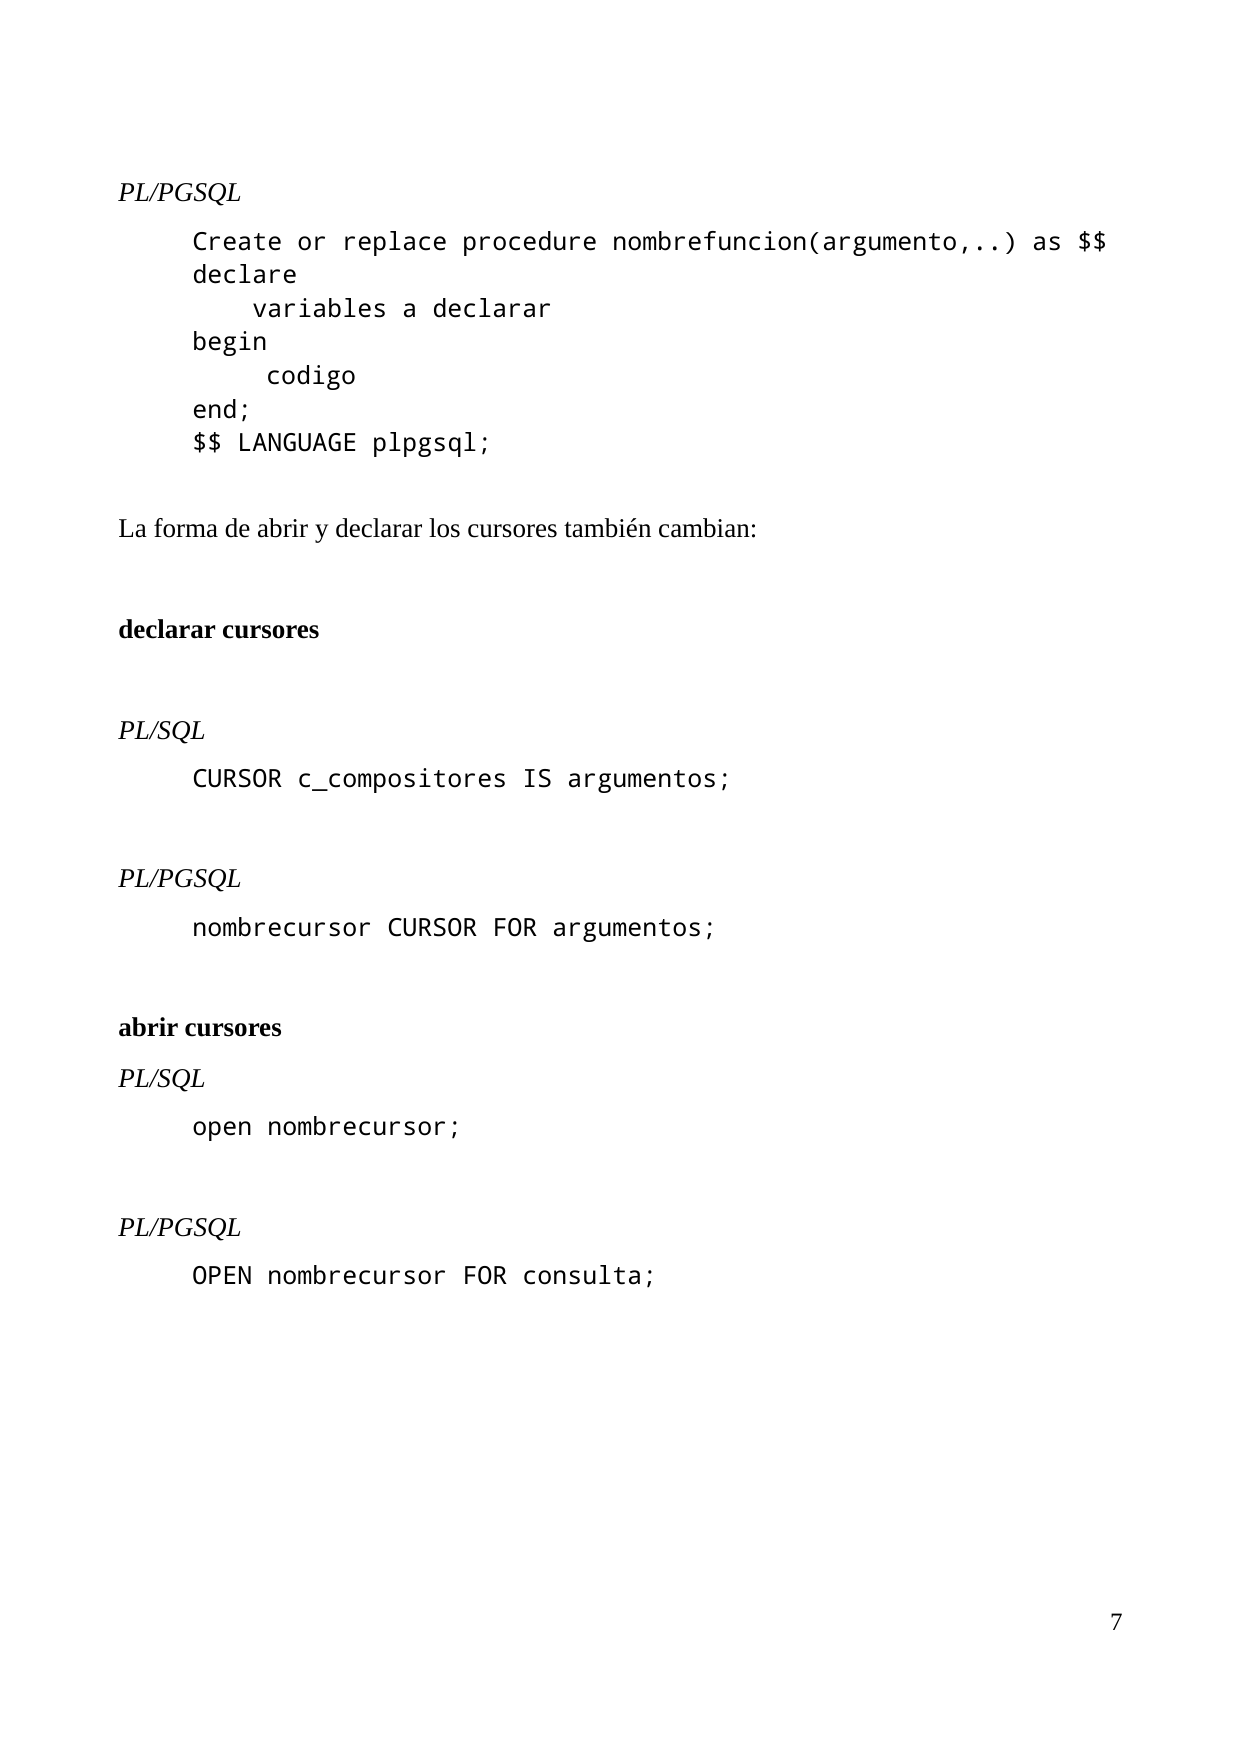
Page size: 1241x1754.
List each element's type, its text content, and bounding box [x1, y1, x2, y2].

text declarar cursores [118, 613, 1122, 644]
text nombrecursor CURSOR FOR argumentos; [192, 913, 1122, 942]
text codigo [192, 361, 1122, 391]
text CURSOR c_compositores IS argumentos; [192, 764, 1122, 793]
text PL/PGSQL [118, 863, 1122, 894]
text end; [192, 395, 1122, 424]
text abrir cursores [118, 1011, 1122, 1043]
text begin [192, 328, 1122, 357]
text variables a declarar [192, 294, 1122, 323]
text open nombrecursor; [192, 1112, 1122, 1141]
text La forma de abrir y declarar los cursores también cambian: [118, 512, 1122, 544]
text PL/PGSQL [118, 176, 1122, 207]
text PL/SQL [118, 1062, 1122, 1093]
text OPEN nombrecursor FOR consulta; [192, 1261, 1122, 1290]
text Create or replace procedure nombrefuncion(argumento,..) as $$ [192, 227, 1122, 256]
text declare [192, 260, 1122, 289]
text PL/SQL [118, 714, 1122, 745]
text PL/PGSQL [118, 1211, 1122, 1242]
text $$ LANGUAGE plpgsql; [192, 428, 1122, 458]
